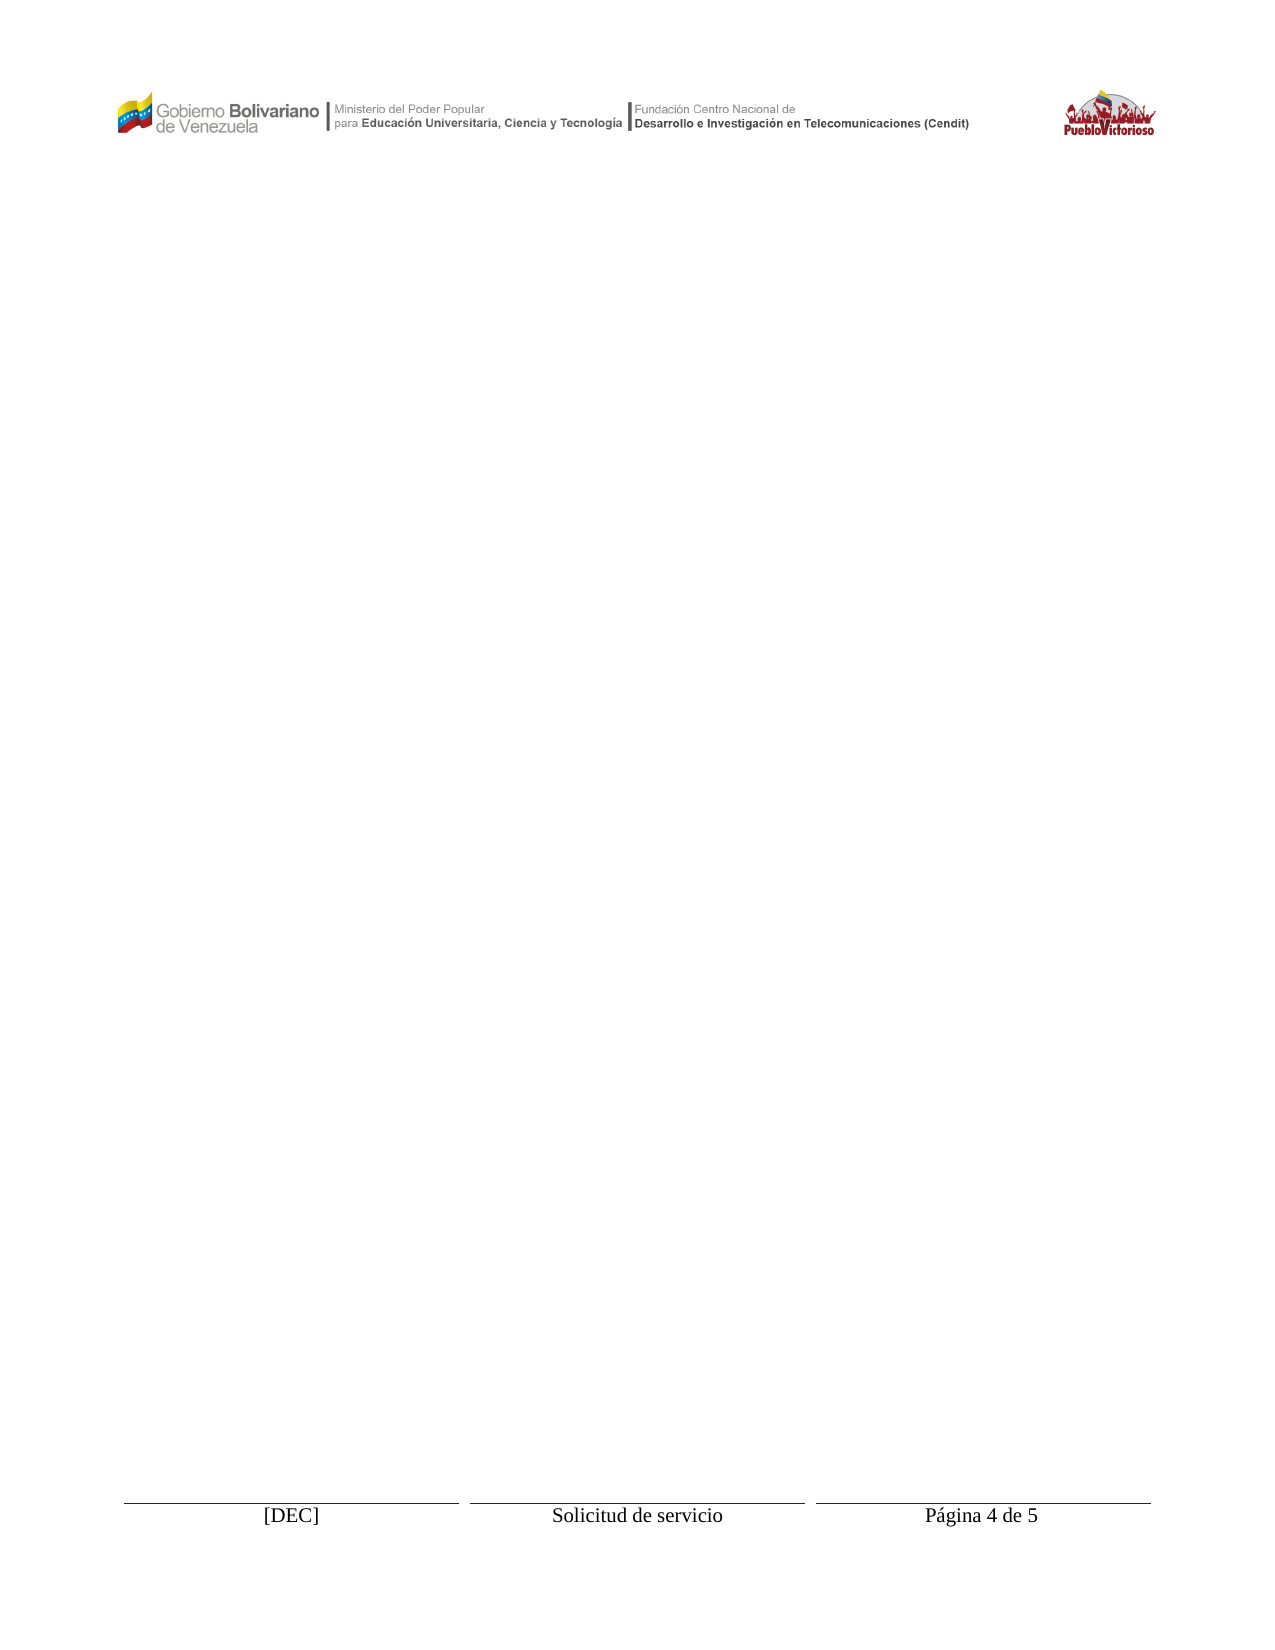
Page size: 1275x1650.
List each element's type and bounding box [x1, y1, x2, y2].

picture [118, 88, 1157, 137]
